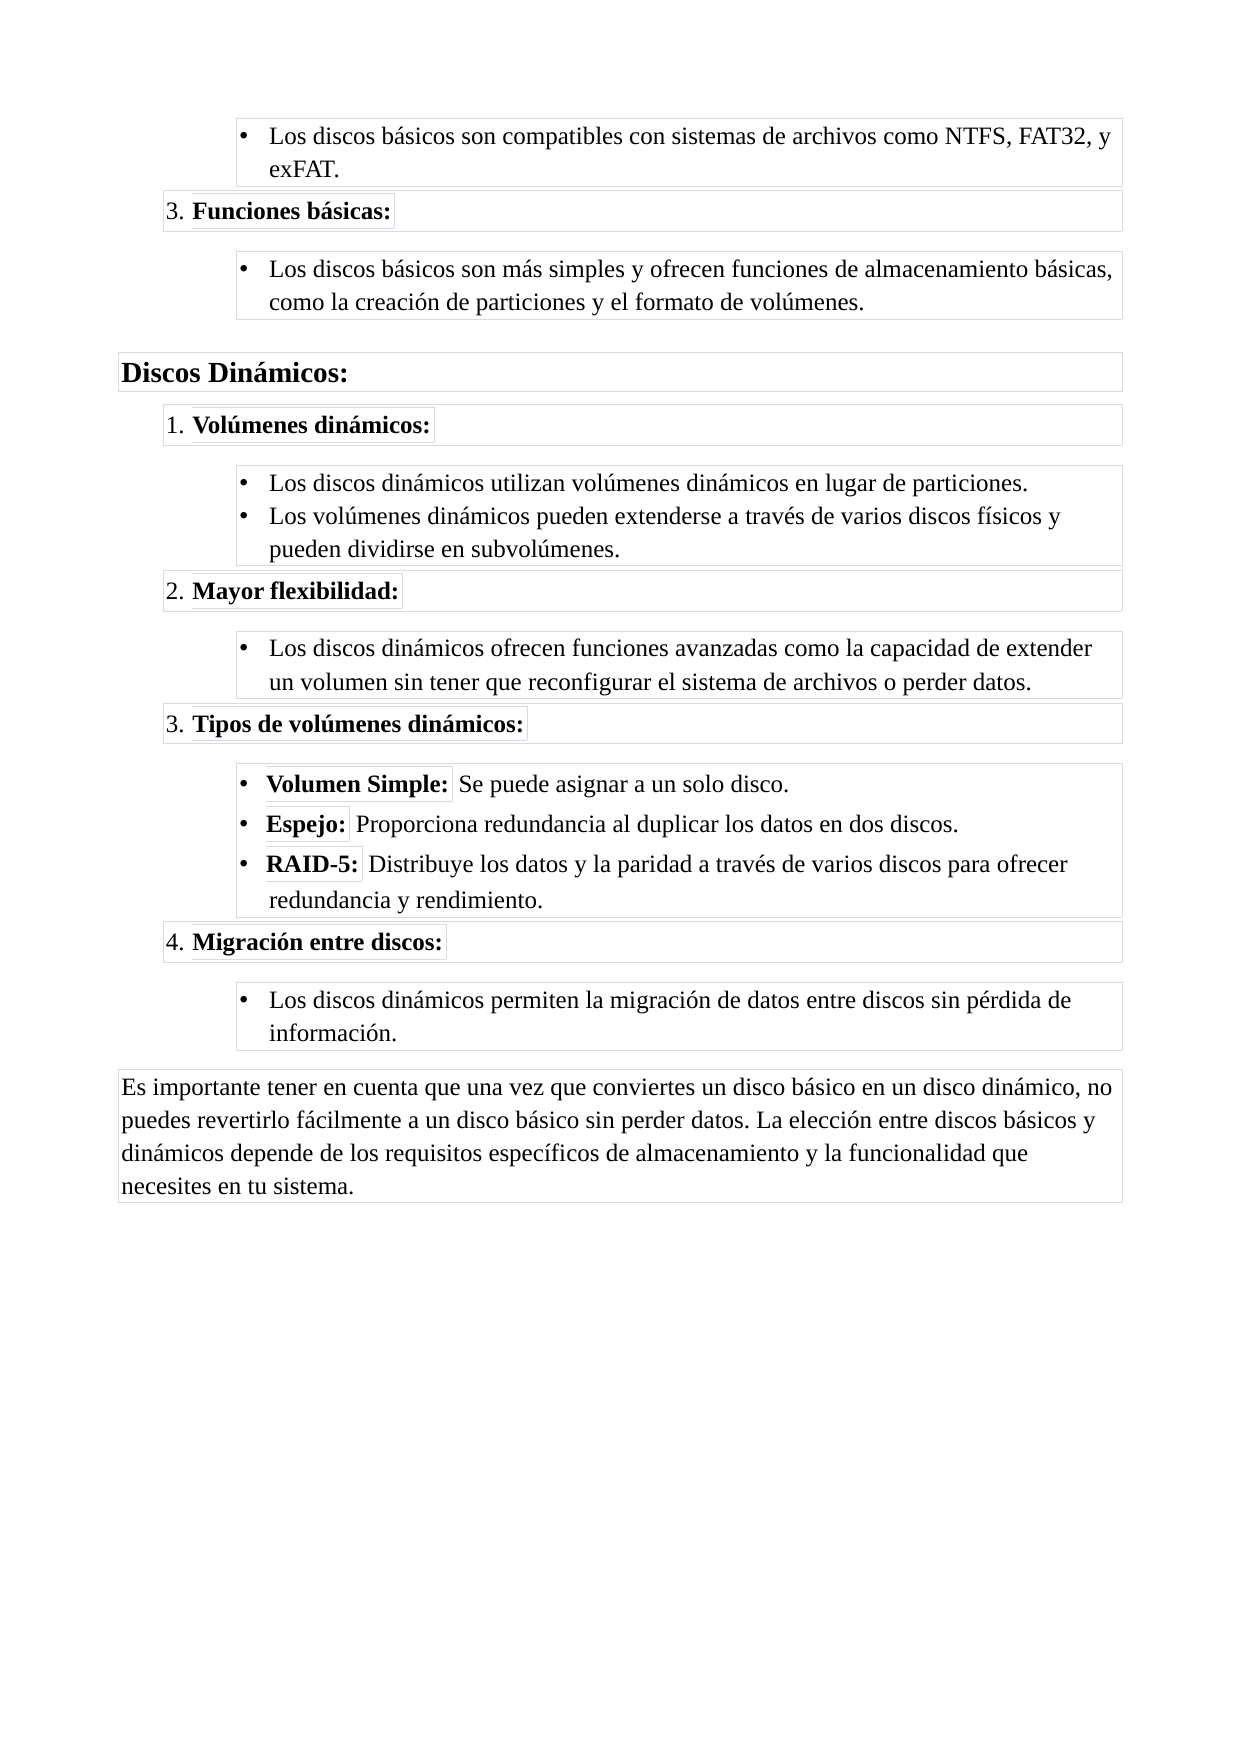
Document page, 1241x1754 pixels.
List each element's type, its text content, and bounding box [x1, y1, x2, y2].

list Los discos básicos son más simples y ofrecen funciones de almacenamiento básicas, como la creación de particiones y el formato de volúmenes. [237, 252, 1122, 319]
list Volúmenes dinámicos: [164, 405, 1122, 445]
list Los discos básicos son compatibles con sistemas de archivos como NTFS, FAT32, y exFAT. [237, 119, 1122, 186]
list Los volúmenes dinámicos pueden extenderse a través de varios discos físicos y pueden dividirse en subvolúmenes. [237, 498, 1122, 565]
list Volumen Simple: Se puede asignar a un solo disco. [237, 764, 1122, 801]
list Espejo: Proporciona redundancia al duplicar los datos en dos discos. [237, 803, 1122, 841]
list Tipos de volúmenes dinámicos: [164, 704, 1122, 743]
list Los discos dinámicos ofrecen funciones avanzadas como la capacidad de extender un volumen sin tener que reconfigurar el sistema de archivos o perder datos. [237, 632, 1122, 698]
list RAID-5: Distribuye los datos y la paridad a través de varios discos para ofrecer redundancia y rendimiento. [237, 843, 1122, 917]
subtitle Discos Dinámicos: [119, 353, 1122, 391]
list Migración entre discos: [164, 922, 1122, 962]
list Los discos dinámicos utilizan volúmenes dinámicos en lugar de particiones. [237, 466, 1122, 497]
list Los discos dinámicos permiten la migración de datos entre discos sin pérdida de información. [237, 983, 1122, 1050]
list Mayor flexibilidad: [164, 571, 1122, 611]
text Es importante tener en cuenta que una vez que conviertes un disco básico en un disco dinámico, no puedes revertirlo fácilmente a un disco básico sin perder datos. La elección entre discos básicos y dinámicos depende de los requisitos específicos de almacenamiento y la funcionalidad que necesites en tu sistema. [119, 1070, 1122, 1202]
list Funciones básicas: [164, 191, 1122, 231]
